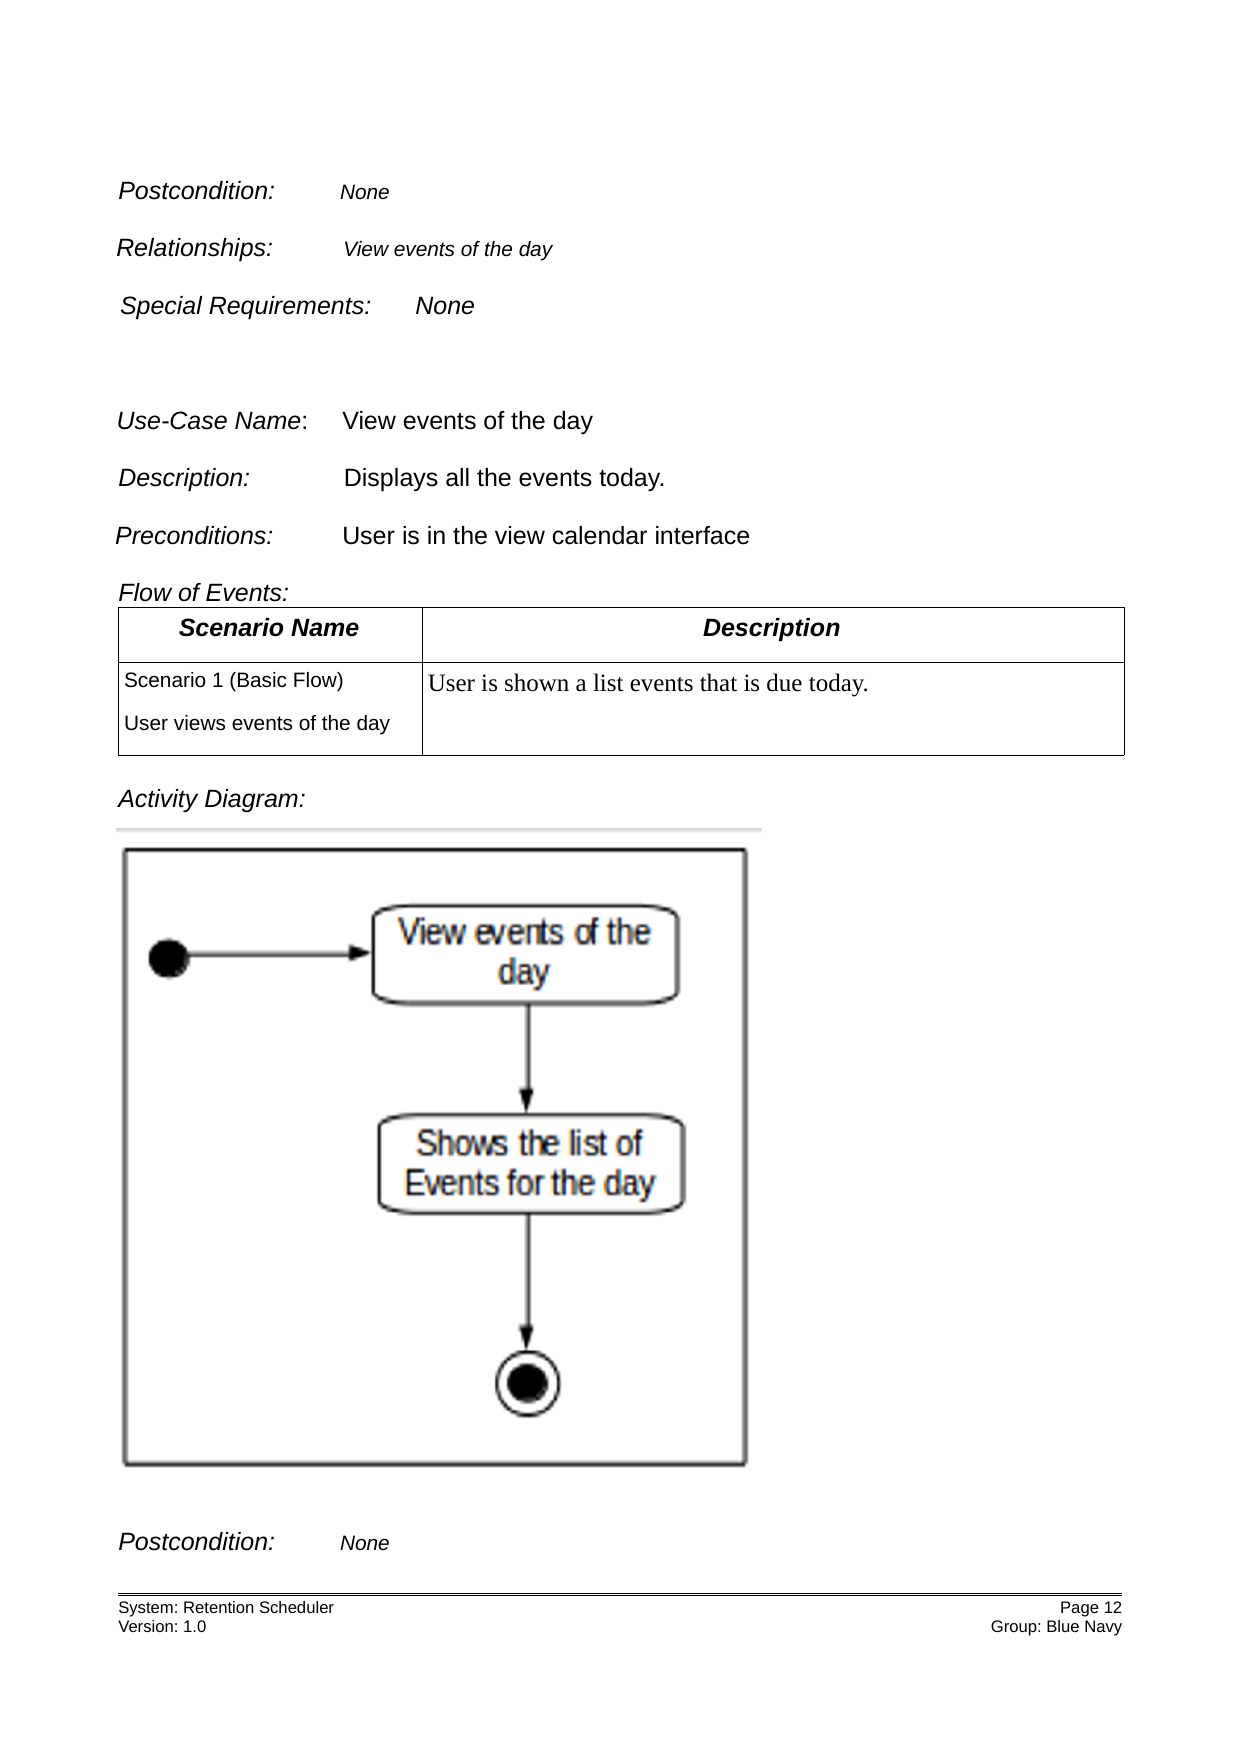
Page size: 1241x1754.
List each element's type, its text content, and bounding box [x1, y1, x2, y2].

table_cell User is shown a list events that is due today. [423, 663, 1124, 755]
text Relationships: View events of the day [116, 233, 1122, 262]
picture [116, 828, 762, 1499]
text Postcondition: None [118, 1527, 1122, 1556]
text Use-Case Name: View events of the day [116, 406, 1122, 434]
table_header Description [423, 608, 1124, 662]
table_cell Scenario 1 (Basic Flow) User views events of the day [119, 663, 422, 755]
text Description: Displays all the events today. [118, 463, 1122, 492]
text Preconditions: User is in the view calendar interface [115, 521, 1122, 549]
text Activity Diagram: [118, 784, 1122, 813]
table_header Scenario Name [119, 608, 422, 662]
text Flow of Events: [118, 578, 1122, 607]
text Postcondition: None [118, 176, 1122, 204]
text Special Requirements: None [120, 291, 1122, 319]
